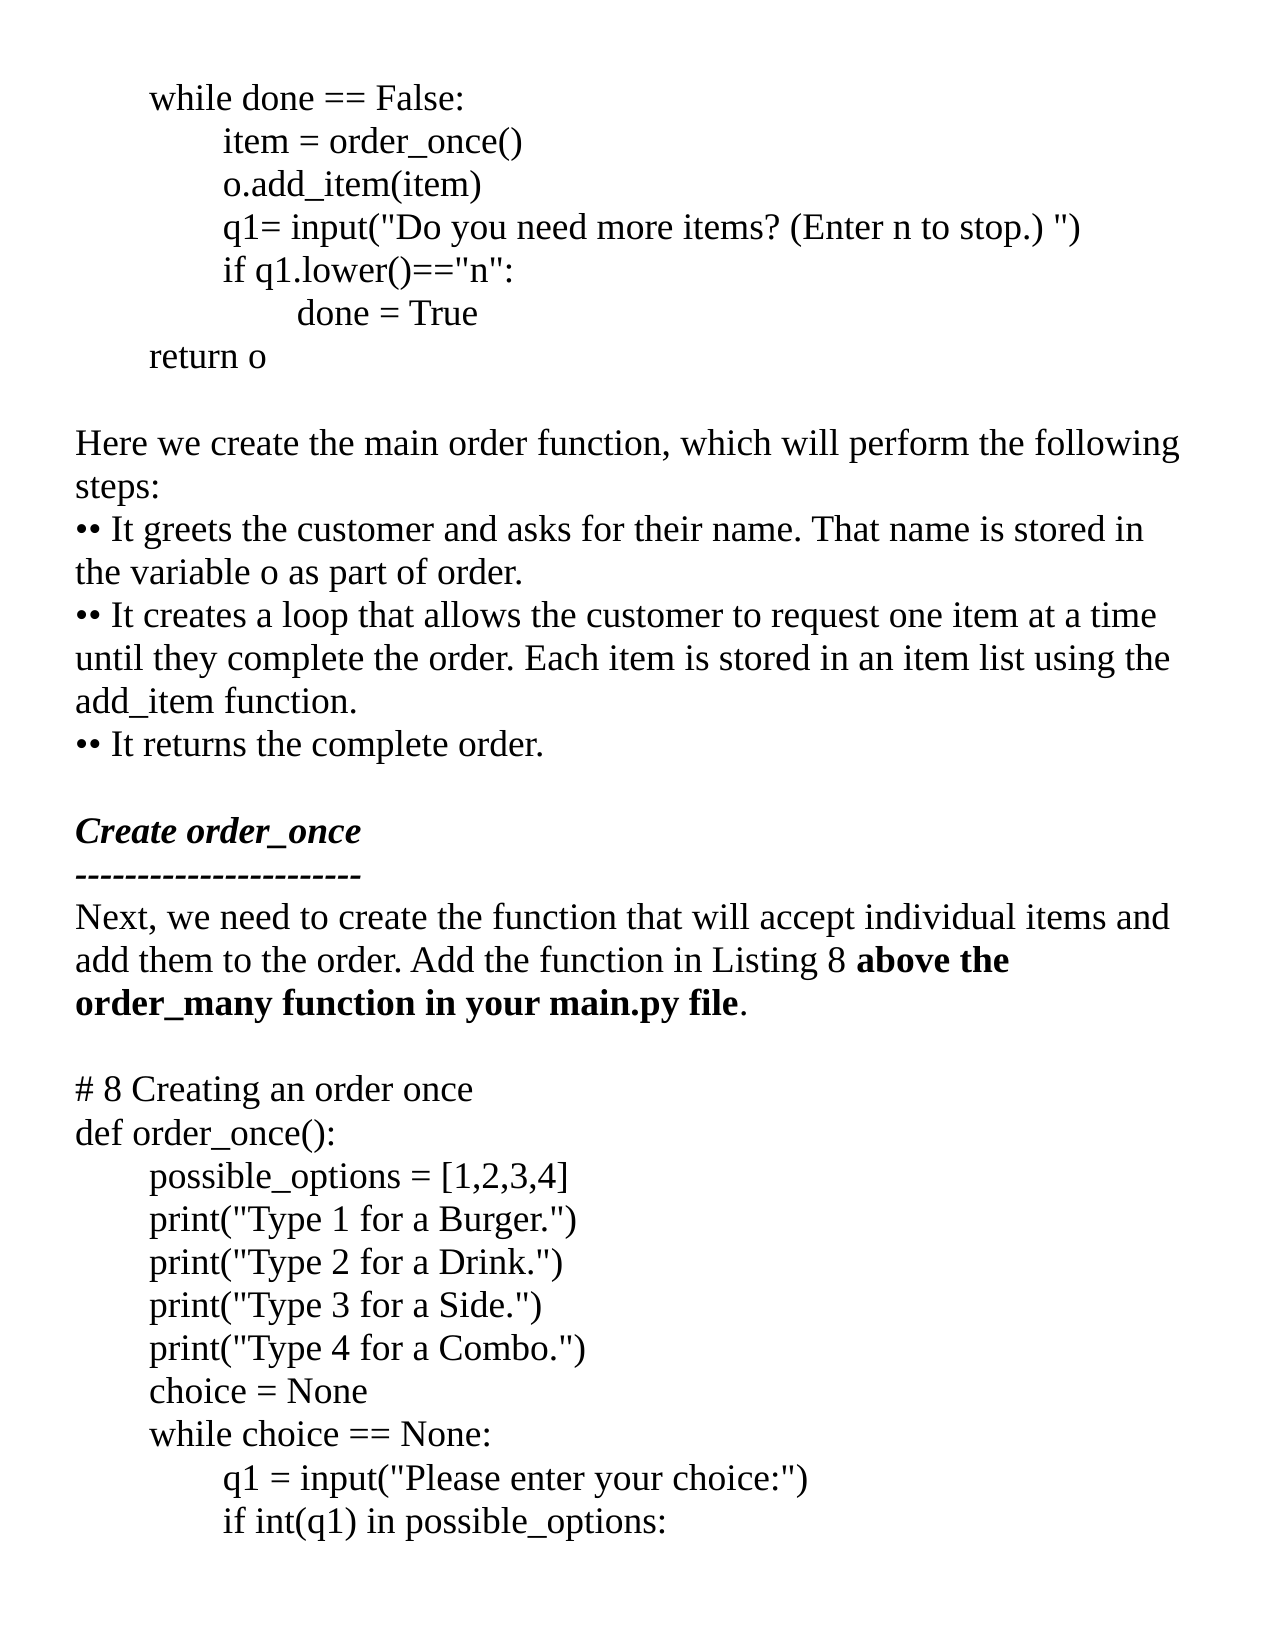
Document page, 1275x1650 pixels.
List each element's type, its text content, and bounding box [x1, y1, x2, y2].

text possible_options = [1,2,3,4] [75, 1153, 1200, 1196]
text •• It greets the customer and asks for their name. That name is stored in the variable o as part of order. [75, 506, 1200, 592]
text Here we create the main order function, which will perform the following steps: [75, 420, 1200, 506]
text item = order_once() [75, 118, 1200, 161]
text def order_once(): [75, 1110, 1200, 1153]
text while choice == None: [75, 1412, 1200, 1455]
text q1= input("Do you need more items? (Enter n to stop.) ") [75, 204, 1200, 247]
text Next, we need to create the function that will accept individual items and add them to the order. Add the function in Listing 8 above the order_many function in your main.py file. [75, 894, 1200, 1024]
text if q1.lower()=="n": [75, 247, 1200, 291]
text # 8 Creating an order once [75, 1067, 1200, 1110]
text o.add_item(item) [75, 161, 1200, 204]
text while done == False: [75, 75, 1200, 118]
text •• It returns the complete order. [75, 722, 1200, 765]
text print("Type 4 for a Combo.") [75, 1326, 1200, 1369]
text print("Type 2 for a Drink.") [75, 1239, 1200, 1282]
text print("Type 1 for a Burger.") [75, 1196, 1200, 1239]
text choice = None [75, 1369, 1200, 1412]
text Create order_once [75, 808, 1200, 851]
text print("Type 3 for a Side.") [75, 1282, 1200, 1326]
text q1 = input("Please enter your choice:") [75, 1455, 1200, 1498]
text done = True [75, 291, 1200, 334]
text if int(q1) in possible_options: [75, 1498, 1200, 1541]
text •• It creates a loop that allows the customer to request one item at a time until they complete the order. Each item is stored in an item list using the add_item function. [75, 592, 1200, 722]
text return o [75, 334, 1200, 377]
text ----------------------- [75, 851, 1200, 894]
